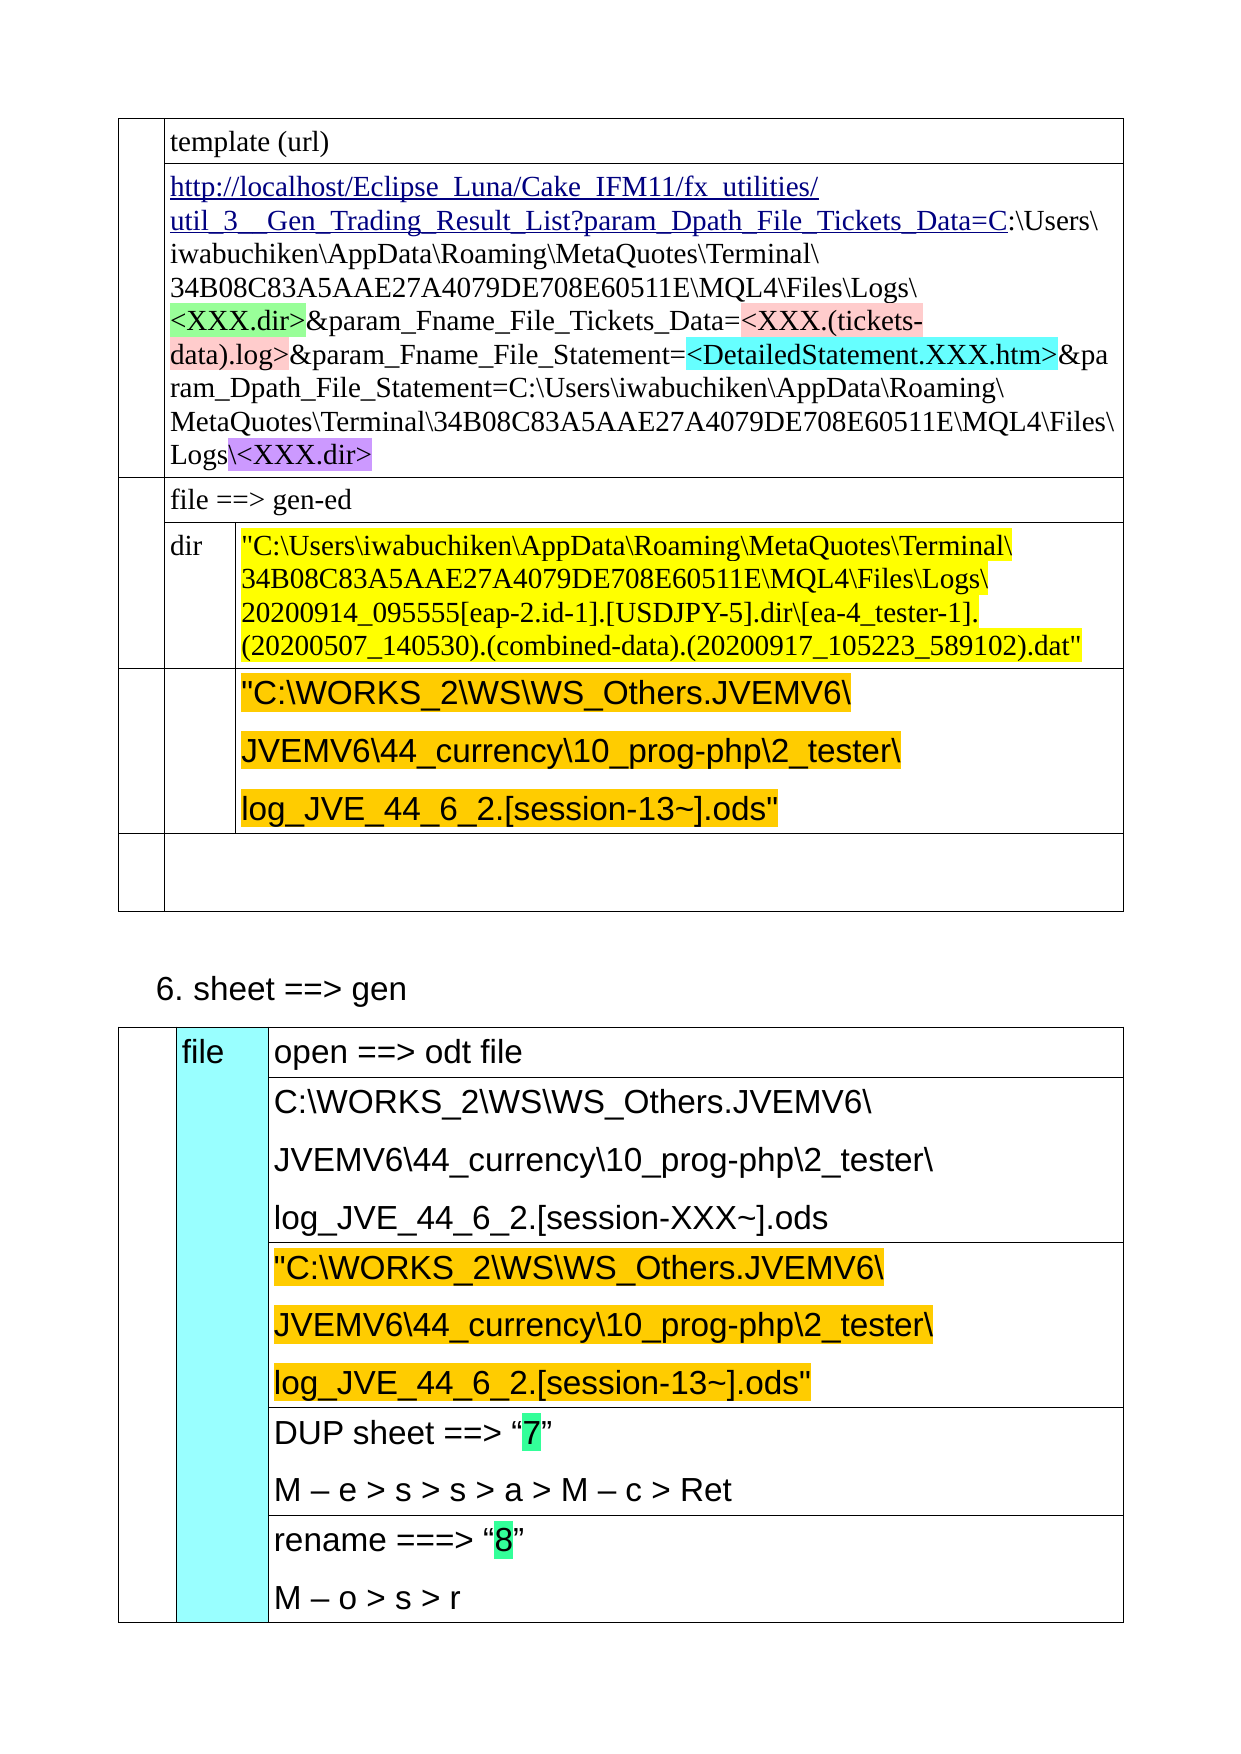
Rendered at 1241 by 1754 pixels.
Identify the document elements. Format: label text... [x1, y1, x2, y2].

table_cell [119, 478, 164, 667]
table_cell C:\WORKS_2\WS\WS_Others.JVEMV6\JVEMV6\44_currency\10_prog-php\2_tester\log_JVE_44_6_2.[session-XXX~].ods [269, 1078, 1123, 1242]
table_cell [165, 669, 235, 833]
list sheet ==> gen [156, 969, 1122, 1007]
table_header [119, 1028, 176, 1622]
table_cell rename ===> “8” M – o > s > r [269, 1516, 1123, 1622]
table_header open ==> odt file [269, 1028, 1123, 1077]
table_cell [119, 119, 164, 477]
table_cell "C:\WORKS_2\WS\WS_Others.JVEMV6\JVEMV6\44_currency\10_prog-php\2_tester\log_JVE_44_6_2.[session-13~].ods" [236, 669, 1123, 833]
table_cell "C:\Users\iwabuchiken\AppData\Roaming\MetaQuotes\Terminal\34B08C83A5AAE27A4079DE708E60511E\MQL4\Files\Logs\20200914_095555[eap-2.id-1].[USDJPY-5].dir\[ea-4_tester-1].(20200507_140530).(combined-data).(20200917_105223_589102).dat" [236, 523, 1123, 667]
table_cell [165, 834, 1123, 911]
table_cell "C:\WORKS_2\WS\WS_Others.JVEMV6\JVEMV6\44_currency\10_prog-php\2_tester\log_JVE_44_6_2.[session-13~].ods" [269, 1243, 1123, 1407]
table_cell DUP sheet ==> “7” M – e > s > s > a > M – c > Ret [269, 1408, 1123, 1515]
table_cell [119, 834, 164, 911]
table_cell dir [165, 523, 235, 667]
table_cell [119, 669, 164, 833]
table_header file [177, 1028, 268, 1622]
table_cell file ==> gen-ed [165, 478, 1123, 522]
table_cell http://localhost/Eclipse_Luna/Cake_IFM11/fx_utilities/util_3__Gen_Trading_Result_List?param_Dpath_File_Tickets_Data=C:\Users\iwabuchiken\AppData\Roaming\MetaQuotes\Terminal\34B08C83A5AAE27A4079DE708E60511E\MQL4\Files\Logs\<XXX.dir>&param_Fname_File_Tickets_Data=<XXX.(tickets-data).log>&param_Fname_File_Statement=<DetailedStatement.XXX.htm>&param_Dpath_File_Statement=C:\Users\iwabuchiken\AppData\Roaming\MetaQuotes\Terminal\34B08C83A5AAE27A4079DE708E60511E\MQL4\Files\Logs\<XXX.dir> [165, 164, 1123, 477]
table_cell template (url) [165, 119, 1123, 163]
